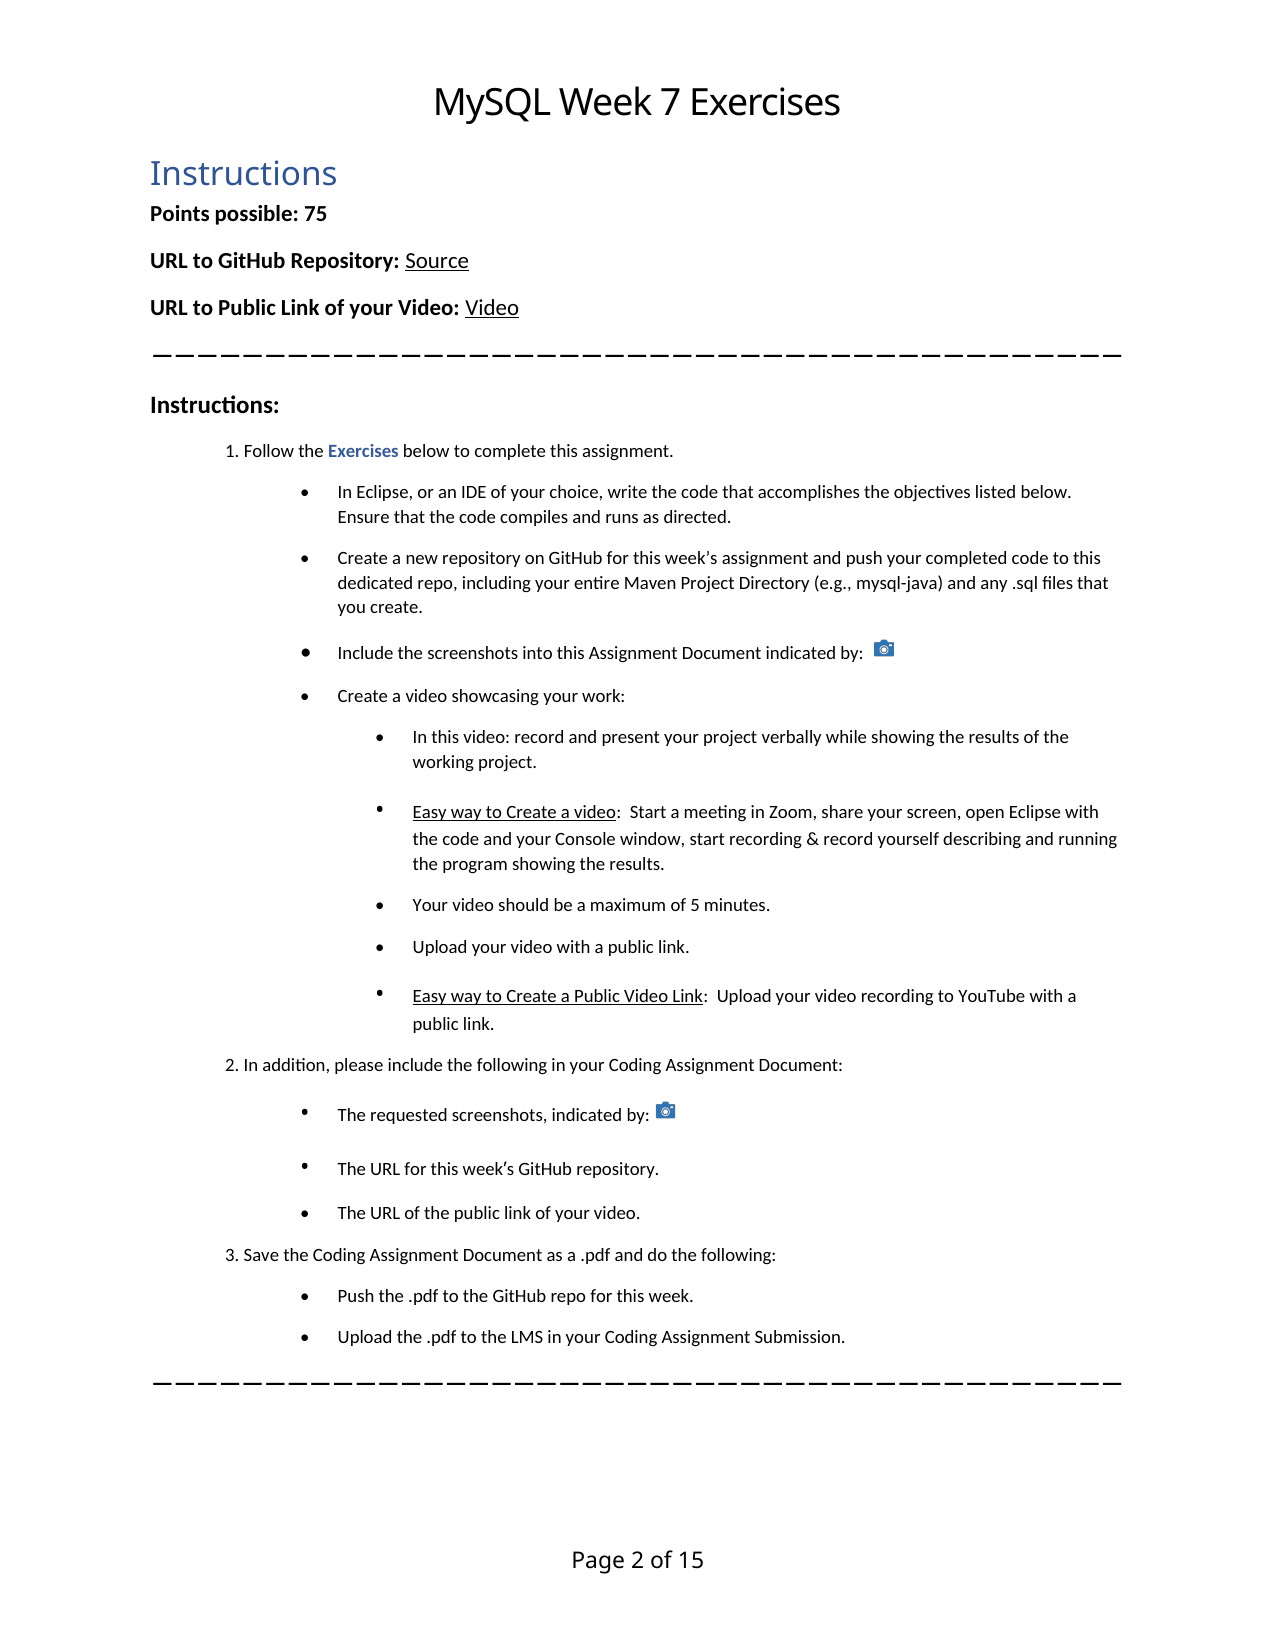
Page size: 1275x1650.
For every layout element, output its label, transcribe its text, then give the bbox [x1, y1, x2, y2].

list Create a new repository on GitHub for this week’s assignment and push your completed code to this dedicated repo, including your entire Maven Project Directory (e.g., mysql-java) and any .sql files that you create. [300, 546, 1125, 618]
list Include the screenshots into this Assignment Document indicated by: [300, 637, 1125, 665]
text Points possible: 75 [150, 199, 1125, 227]
text ——————————————————————————————————————————— [150, 339, 1125, 370]
list In Eclipse, or an IDE of your choice, write the code that accomplishes the objectives listed below. Ensure that the code compiles and runs as directed. [300, 480, 1125, 528]
text 3. Save the Coding Assignment Document as a .pdf and do the following: [225, 1243, 1125, 1266]
text URL to GitHub Repository: Source [150, 246, 1125, 274]
subtitle Instructions [150, 150, 1125, 195]
list Easy way to Create a video: Start a meeting in Zoom, share your screen, open Eclipse with the code and your Console window, start recording & record yourself describing and running the program showing the results. [375, 792, 1125, 875]
list The requested screenshots, indicated by: [300, 1095, 1125, 1129]
list The URL for this week’s GitHub repository. [300, 1148, 1125, 1182]
list Upload your video with a public link. [375, 935, 1125, 958]
list Easy way to Create a Public Video Link: Upload your video recording to YouTube with a public link. [375, 976, 1125, 1035]
picture [872, 636, 896, 660]
text 1. Follow the Exercises below to complete this assignment. [225, 439, 1125, 462]
list Push the .pdf to the GitHub repo for this week. [300, 1284, 1125, 1307]
list Upload the .pdf to the LMS in your Coding Assignment Submission. [300, 1326, 1125, 1348]
text ——————————————————————————————————————————— [150, 1367, 1125, 1397]
picture [654, 1098, 677, 1122]
list The URL of the public link of your video. [300, 1202, 1125, 1224]
list In this video: record and present your project verbally while showing the results of the working project. [375, 726, 1125, 773]
text Instructions: [150, 389, 1125, 420]
list Create a video showcasing your work: [300, 684, 1125, 707]
text 2. In addition, please include the following in your Coding Assignment Document: [225, 1053, 1125, 1076]
list Your video should be a maximum of 5 minutes. [375, 893, 1125, 916]
text URL to Public Link of your Video: Video [150, 293, 1125, 321]
